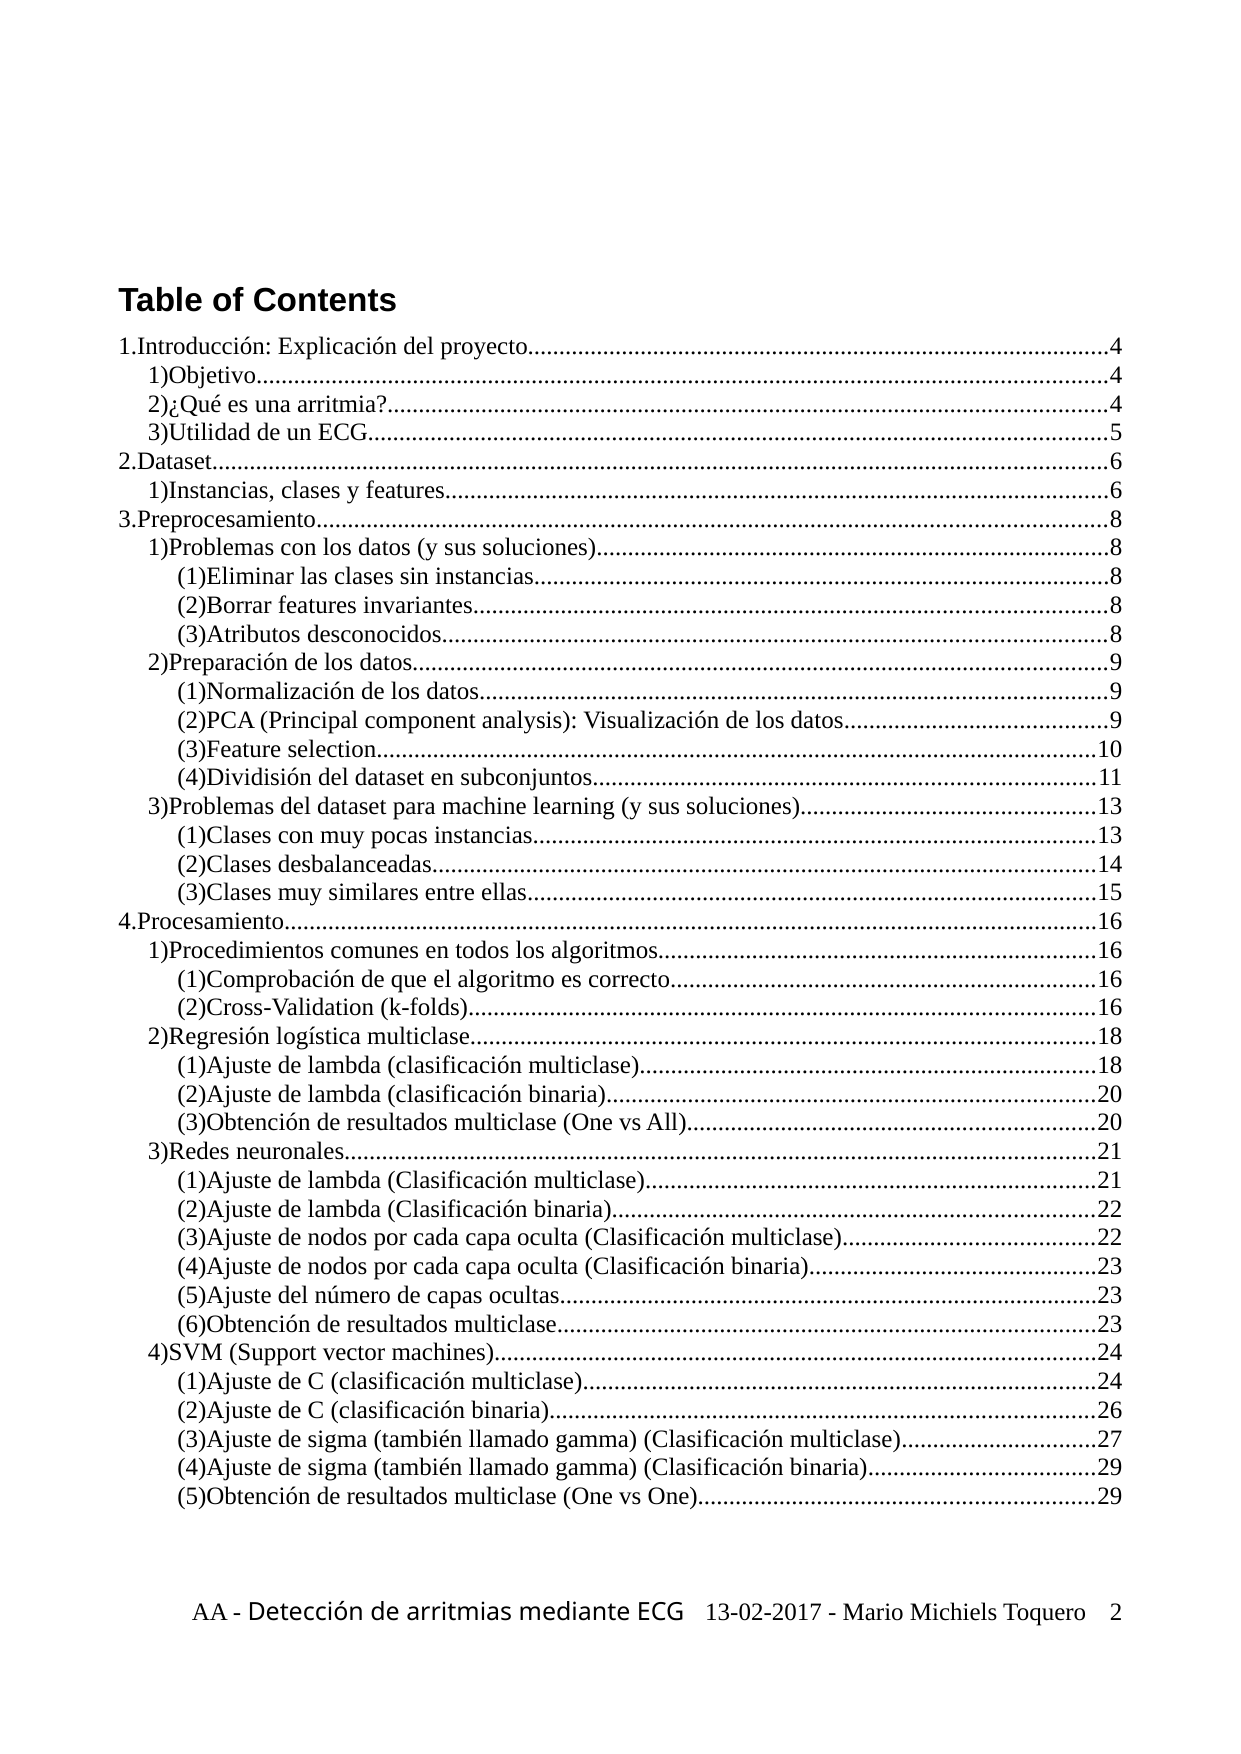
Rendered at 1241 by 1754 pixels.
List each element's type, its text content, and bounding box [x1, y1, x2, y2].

text 3)Utilidad de un ECG 5 [148, 417, 1122, 446]
text 1.Introducción: Explicación del proyecto 4 [118, 331, 1122, 360]
text (1)Ajuste de C (clasificación multiclase) 24 [177, 1366, 1122, 1395]
text (3)Atributos desconocidos 8 [177, 619, 1122, 647]
text 1)Objetivo 4 [148, 360, 1122, 389]
text (2)Ajuste de lambda (clasificación binaria) 20 [177, 1079, 1122, 1107]
text 3.Preprocesamiento 8 [118, 504, 1122, 532]
text (3)Ajuste de nodos por cada capa oculta (Clasificación multiclase) 22 [177, 1222, 1122, 1251]
text (4)Dividisión del dataset en subconjuntos 11 [177, 762, 1122, 791]
text (2)Cross-Validation (k-folds) 16 [177, 992, 1122, 1021]
text (2)Clases desbalanceadas 14 [177, 849, 1122, 877]
text (1)Clases con muy pocas instancias 13 [177, 820, 1122, 849]
text 2.Dataset 6 [118, 446, 1122, 475]
text 4)SVM (Support vector machines) 24 [148, 1337, 1122, 1366]
text (4)Ajuste de sigma (también llamado gamma) (Clasificación binaria) 29 [177, 1452, 1122, 1481]
text (1)Ajuste de lambda (Clasificación multiclase) 21 [177, 1165, 1122, 1194]
text (2)PCA (Principal component analysis): Visualización de los datos 9 [177, 705, 1122, 734]
text 2)¿Qué es una arritmia? 4 [148, 389, 1122, 417]
text 2)Preparación de los datos 9 [148, 647, 1122, 676]
text (1)Comprobación de que el algoritmo es correcto 16 [177, 964, 1122, 992]
text (3)Clases muy similares entre ellas 15 [177, 877, 1122, 906]
text 3)Redes neuronales 21 [148, 1136, 1122, 1165]
text (1)Normalización de los datos 9 [177, 676, 1122, 705]
text 1)Instancias, clases y features 6 [148, 475, 1122, 504]
text 3)Problemas del dataset para machine learning (y sus soluciones) 13 [148, 791, 1122, 820]
text 2)Regresión logística multiclase 18 [148, 1021, 1122, 1050]
text (6)Obtención de resultados multiclase 23 [177, 1309, 1122, 1337]
text (3)Feature selection 10 [177, 734, 1122, 762]
text (4)Ajuste de nodos por cada capa oculta (Clasificación binaria) 23 [177, 1251, 1122, 1280]
text (1)Ajuste de lambda (clasificación multiclase) 18 [177, 1050, 1122, 1079]
text 1)Procedimientos comunes en todos los algoritmos 16 [148, 935, 1122, 964]
text (2)Ajuste de lambda (Clasificación binaria) 22 [177, 1194, 1122, 1222]
text (3)Ajuste de sigma (también llamado gamma) (Clasificación multiclase) 27 [177, 1424, 1122, 1452]
text 1)Problemas con los datos (y sus soluciones) 8 [148, 532, 1122, 561]
text (1)Eliminar las clases sin instancias 8 [177, 561, 1122, 590]
text 4.Procesamiento 16 [118, 906, 1122, 935]
text (2)Ajuste de C (clasificación binaria) 26 [177, 1395, 1122, 1424]
text (5)Obtención de resultados multiclase (One vs One) 29 [177, 1481, 1122, 1510]
text (2)Borrar features invariantes 8 [177, 590, 1122, 619]
subtitle Table of Contents [118, 280, 1122, 319]
text (3)Obtención de resultados multiclase (One vs All) 20 [177, 1107, 1122, 1136]
text (5)Ajuste del número de capas ocultas 23 [177, 1280, 1122, 1309]
